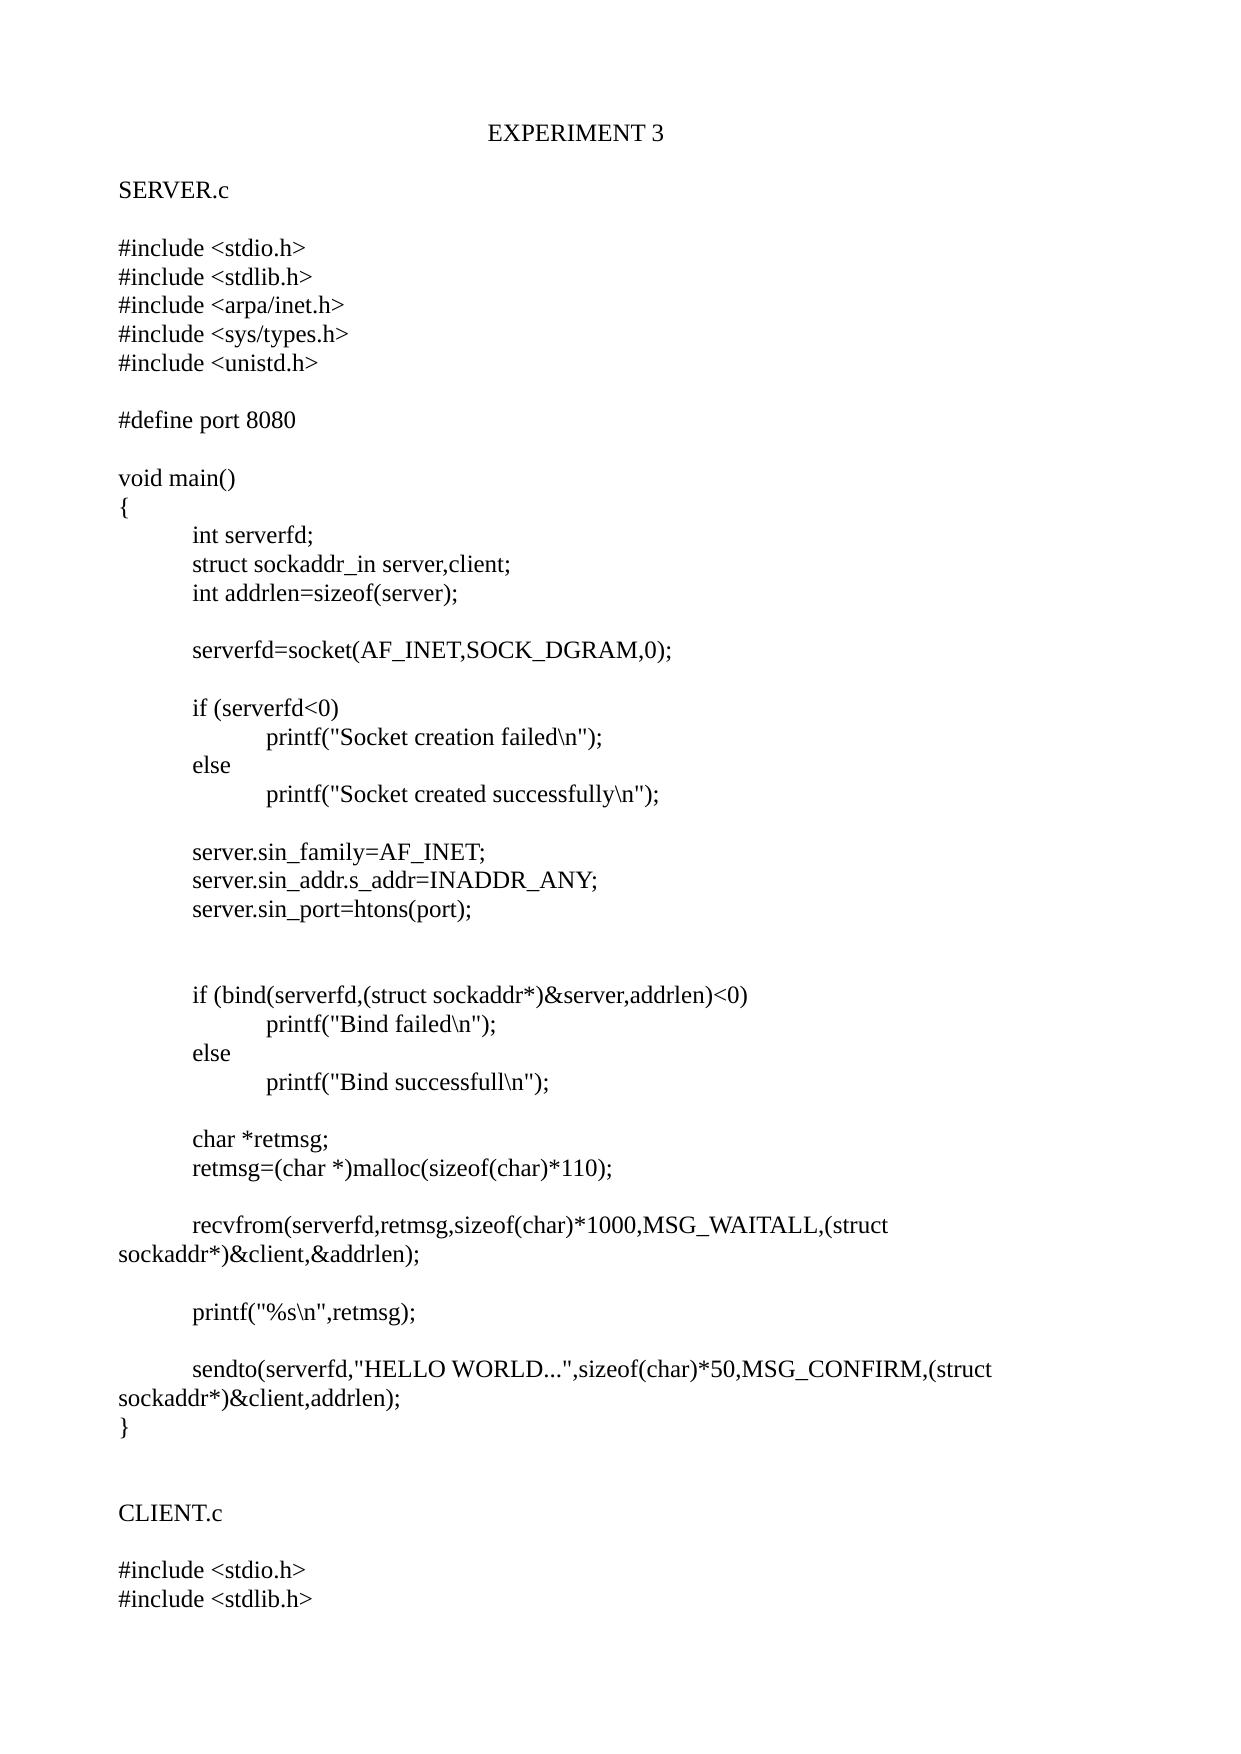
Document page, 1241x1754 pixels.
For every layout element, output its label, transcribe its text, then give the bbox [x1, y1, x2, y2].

text retmsg=(char *)malloc(sizeof(char)*110); [118, 1153, 1122, 1182]
text printf("Bind successfull\n"); [118, 1067, 1122, 1096]
text sendto(serverfd,"HELLO WORLD...",sizeof(char)*50,MSG_CONFIRM,(struct sockaddr*)&client,addrlen); [118, 1354, 1122, 1412]
text #include <stdlib.h> [118, 262, 1122, 291]
text #include <stdio.h> [118, 233, 1122, 262]
text #include <stdio.h> [118, 1556, 1122, 1584]
text void main() [118, 463, 1122, 492]
text #include <unistd.h> [118, 348, 1122, 377]
text #include <stdlib.h> [118, 1584, 1122, 1613]
text if (serverfd<0) [118, 693, 1122, 722]
text if (bind(serverfd,(struct sockaddr*)&server,addrlen)<0) [118, 981, 1122, 1009]
text EXPERIMENT 3 [118, 118, 1122, 147]
text char *retmsg; [118, 1124, 1122, 1153]
text printf("Bind failed\n"); [118, 1009, 1122, 1038]
text printf("%s\n",retmsg); [118, 1297, 1122, 1326]
text printf("Socket creation failed\n"); [118, 722, 1122, 751]
text serverfd=socket(AF_INET,SOCK_DGRAM,0); [118, 636, 1122, 664]
text #include <sys/types.h> [118, 319, 1122, 348]
text #define port 8080 [118, 406, 1122, 434]
text server.sin_addr.s_addr=INADDR_ANY; [118, 866, 1122, 894]
text } [118, 1412, 1122, 1441]
text printf("Socket created successfully\n"); [118, 779, 1122, 808]
text struct sockaddr_in server,client; [118, 549, 1122, 578]
text #include <arpa/inet.h> [118, 291, 1122, 319]
text server.sin_family=AF_INET; [118, 837, 1122, 866]
text else [118, 751, 1122, 779]
text int serverfd; [118, 521, 1122, 549]
text SERVER.c [118, 176, 1122, 204]
text int addrlen=sizeof(server); [118, 578, 1122, 607]
text { [118, 492, 1122, 521]
text CLIENT.c [118, 1498, 1122, 1527]
text recvfrom(serverfd,retmsg,sizeof(char)*1000,MSG_WAITALL,(struct sockaddr*)&client,&addrlen); [118, 1211, 1122, 1268]
text server.sin_port=htons(port); [118, 894, 1122, 923]
text else [118, 1038, 1122, 1067]
